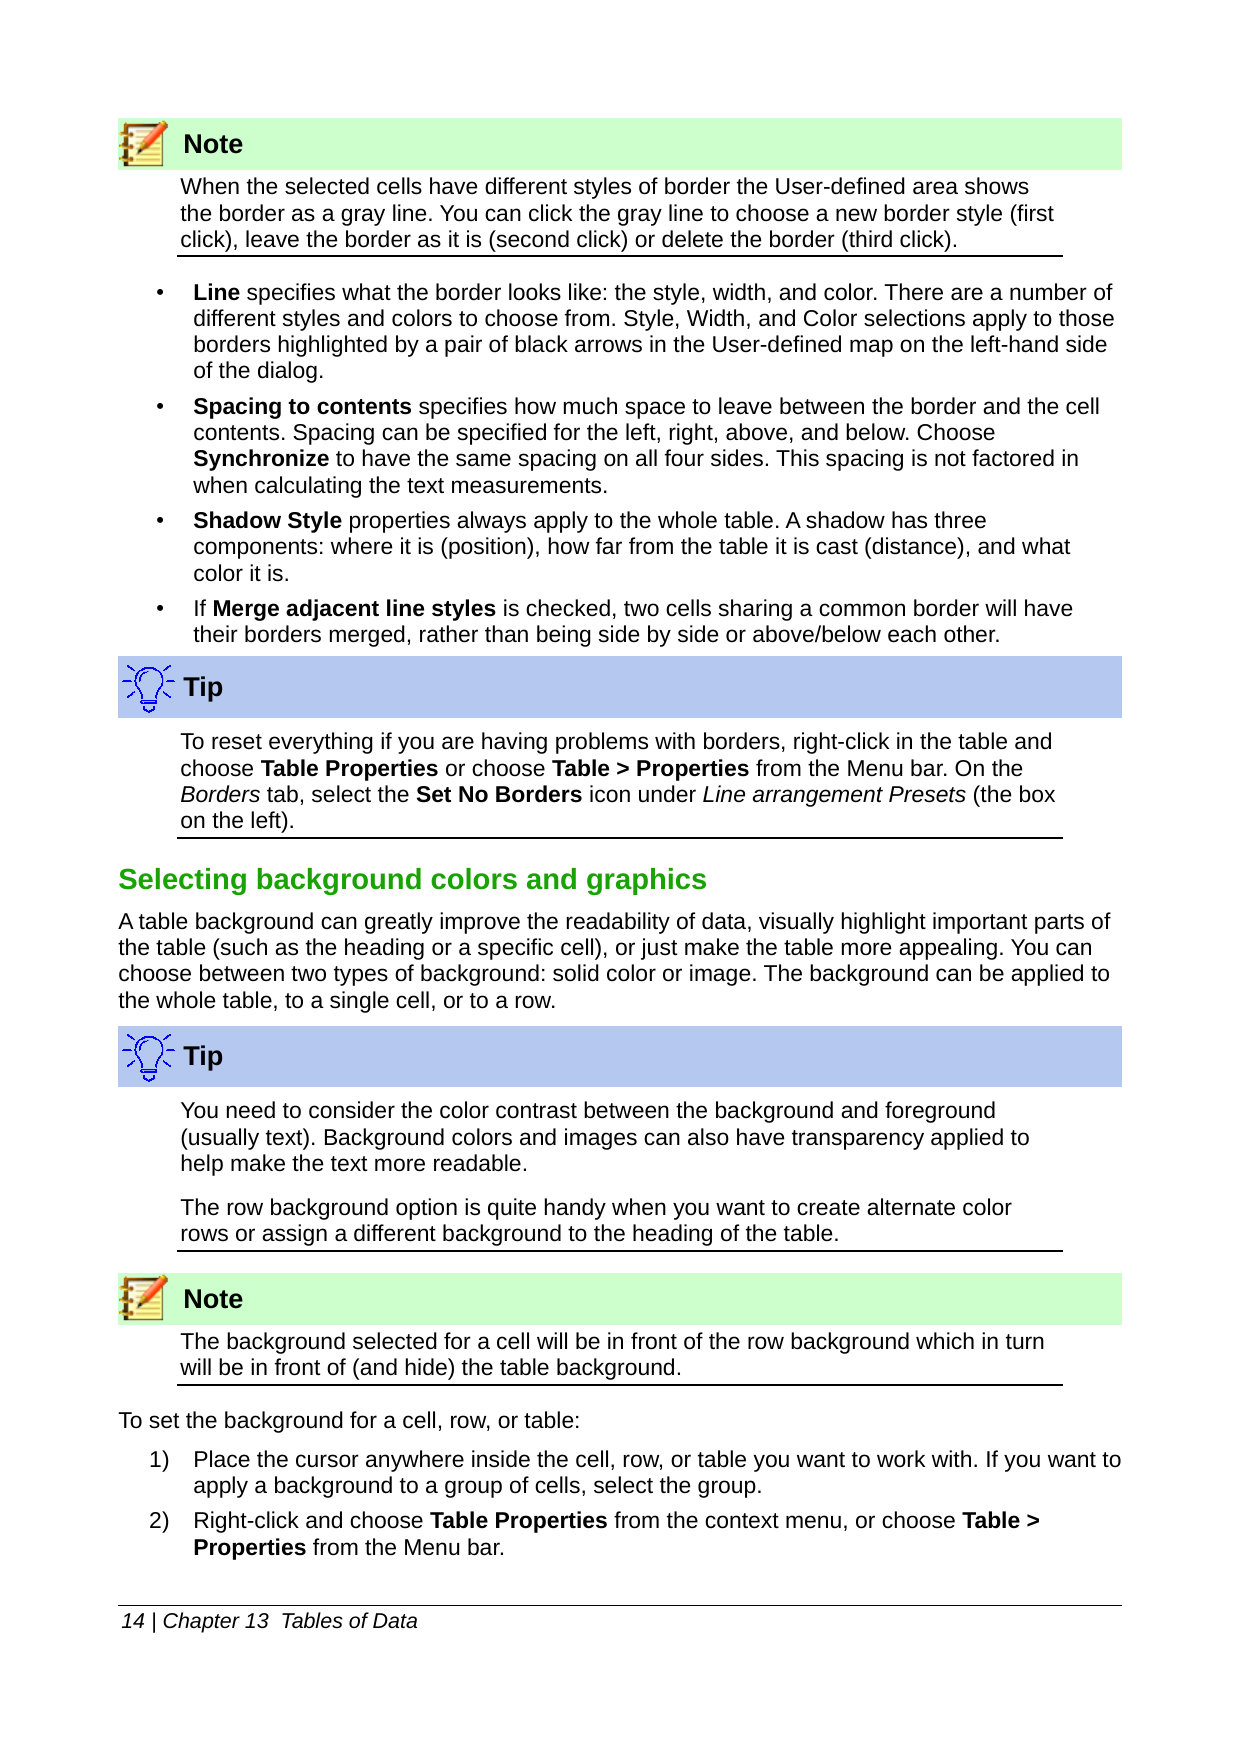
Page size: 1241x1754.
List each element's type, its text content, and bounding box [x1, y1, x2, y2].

text When the selected cells have different styles of border the User-defined area shows the border as a gray line. You can click the gray line to choose a new border style (first click), leave the border as it is (second click) or delete the border (third click). [177, 170, 1063, 255]
picture [119, 1273, 170, 1324]
list If Merge adjacent line styles is checked, two cells sharing a common border will have their borders merged, rather than being side by side or above/below each other. [156, 595, 1122, 648]
text You need to consider the color contrast between the background and foreground (usually text). Background colors and images can also have transparency applied to help make the text more readable. [177, 1094, 1063, 1176]
subtitle Note [118, 118, 1122, 170]
picture [119, 1026, 179, 1086]
subtitle Tip [118, 1026, 1122, 1087]
list Place the cursor anywhere inside the cell, row, or table you want to work with. If you want to apply a background to a group of cells, select the group. [169, 1446, 1122, 1498]
picture [119, 119, 170, 170]
list Spacing to contents specifies how much space to leave between the border and the cell contents. Spacing can be specified for the left, right, above, and below. Choose Synchronize to have the same spacing on all four sides. This spacing is not factored in when calculating the text measurements. [156, 393, 1122, 498]
subtitle Selecting background colors and graphics [118, 862, 1122, 896]
text The row background option is quite handy when you want to create alternate color rows or assign a different background to the heading of the table. [177, 1191, 1063, 1250]
text A table background can greatly improve the readability of data, visually highlight important parts of the table (such as the heading or a specific cell), or just make the table more appealing. You can choose between two types of background: solid color or image. The background can be applied to the whole table, to a single cell, or to a row. [118, 908, 1122, 1013]
subtitle Tip [118, 656, 1122, 718]
text The background selected for a cell will be in front of the row background which in turn will be in front of (and hide) the table background. [177, 1325, 1063, 1384]
list To set the background for a cell, row, or table: [118, 1407, 1122, 1433]
list Shadow Style properties always apply to the whole table. A shadow has three components: where it is (position), how far from the table it is cast (distance), and what color it is. [156, 507, 1122, 586]
list Right-click and choose Table Properties from the context menu, or choose Table > Properties from the Menu bar. [169, 1507, 1122, 1560]
subtitle Note [118, 1273, 1122, 1325]
text To reset everything if you are having problems with borders, right-click in the table and choose Table Properties or choose Table > Properties from the Menu bar. On the Borders tab, select the Set No Borders icon under Line arrangement Presets (the box on the left). [177, 725, 1063, 837]
picture [119, 657, 179, 717]
list Line specifies what the border looks like: the style, width, and color. There are a number of different styles and colors to choose from. Style, Width, and Color selections apply to those borders highlighted by a pair of black arrows in the User-defined map on the left-hand side of the dialog. [156, 278, 1122, 384]
